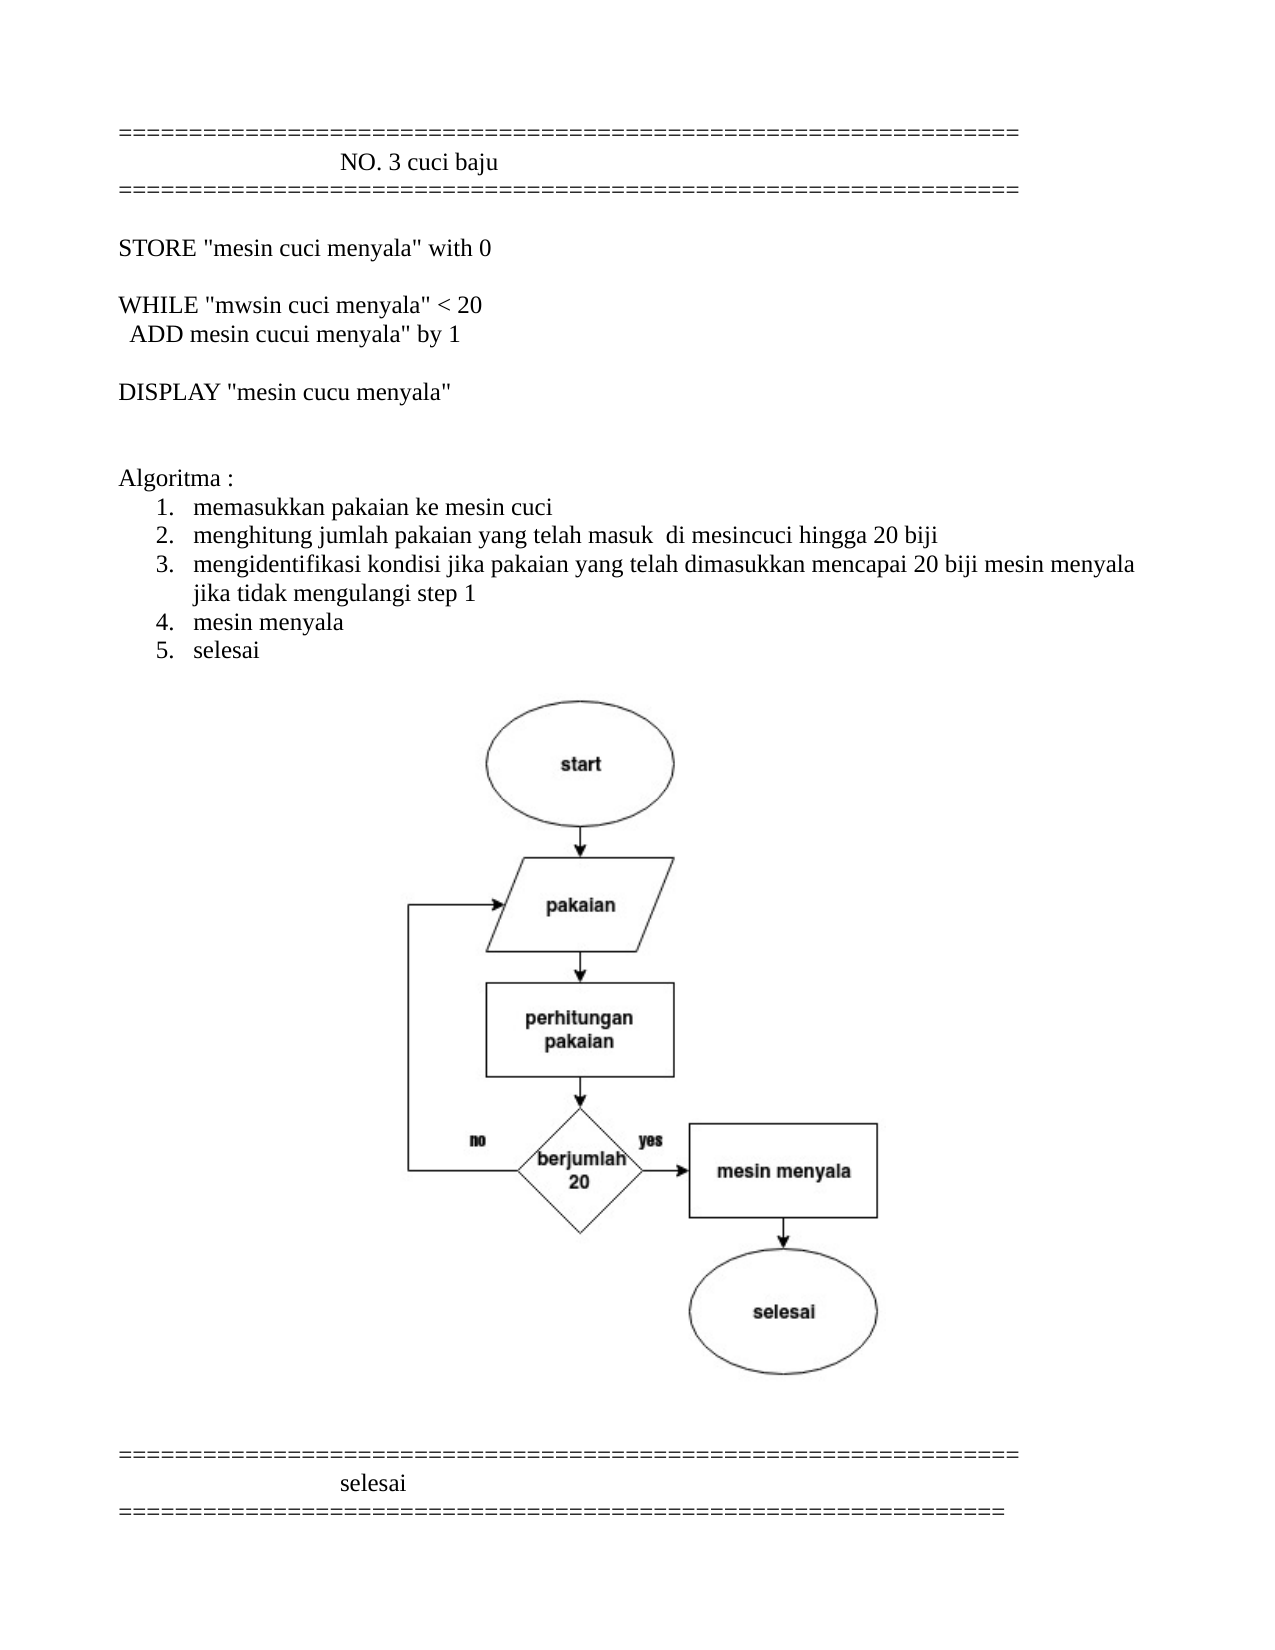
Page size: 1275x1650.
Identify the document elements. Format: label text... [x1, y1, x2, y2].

text STORE "mesin cuci menyala" with 0 [118, 233, 1157, 262]
text Algoritma : [118, 463, 1157, 492]
text ================================================================ [118, 176, 1157, 204]
list menghitung jumlah pakaian yang telah masuk di mesincuci hingga 20 biji [156, 521, 1157, 549]
list mesin menyala [156, 607, 1157, 636]
text ================================================================ [118, 118, 1157, 147]
text WHILE "mwsin cuci menyala" < 20 [118, 291, 1157, 319]
list mengidentifikasi kondisi jika pakaian yang telah dimasukkan mencapai 20 biji mesin menyala jika tidak mengulangi step 1 [156, 549, 1157, 607]
picture [389, 693, 886, 1383]
text NO. 3 cuci baju [118, 147, 1157, 176]
text =============================================================== [118, 1497, 1157, 1526]
text selesai [118, 1468, 1157, 1497]
text DISPLAY "mesin cucu menyala" [118, 377, 1157, 406]
list selesai [156, 636, 1157, 664]
list memasukkan pakaian ke mesin cuci [156, 492, 1157, 521]
text ================================================================ [118, 1440, 1157, 1468]
text ADD mesin cucui menyala" by 1 [118, 319, 1157, 348]
